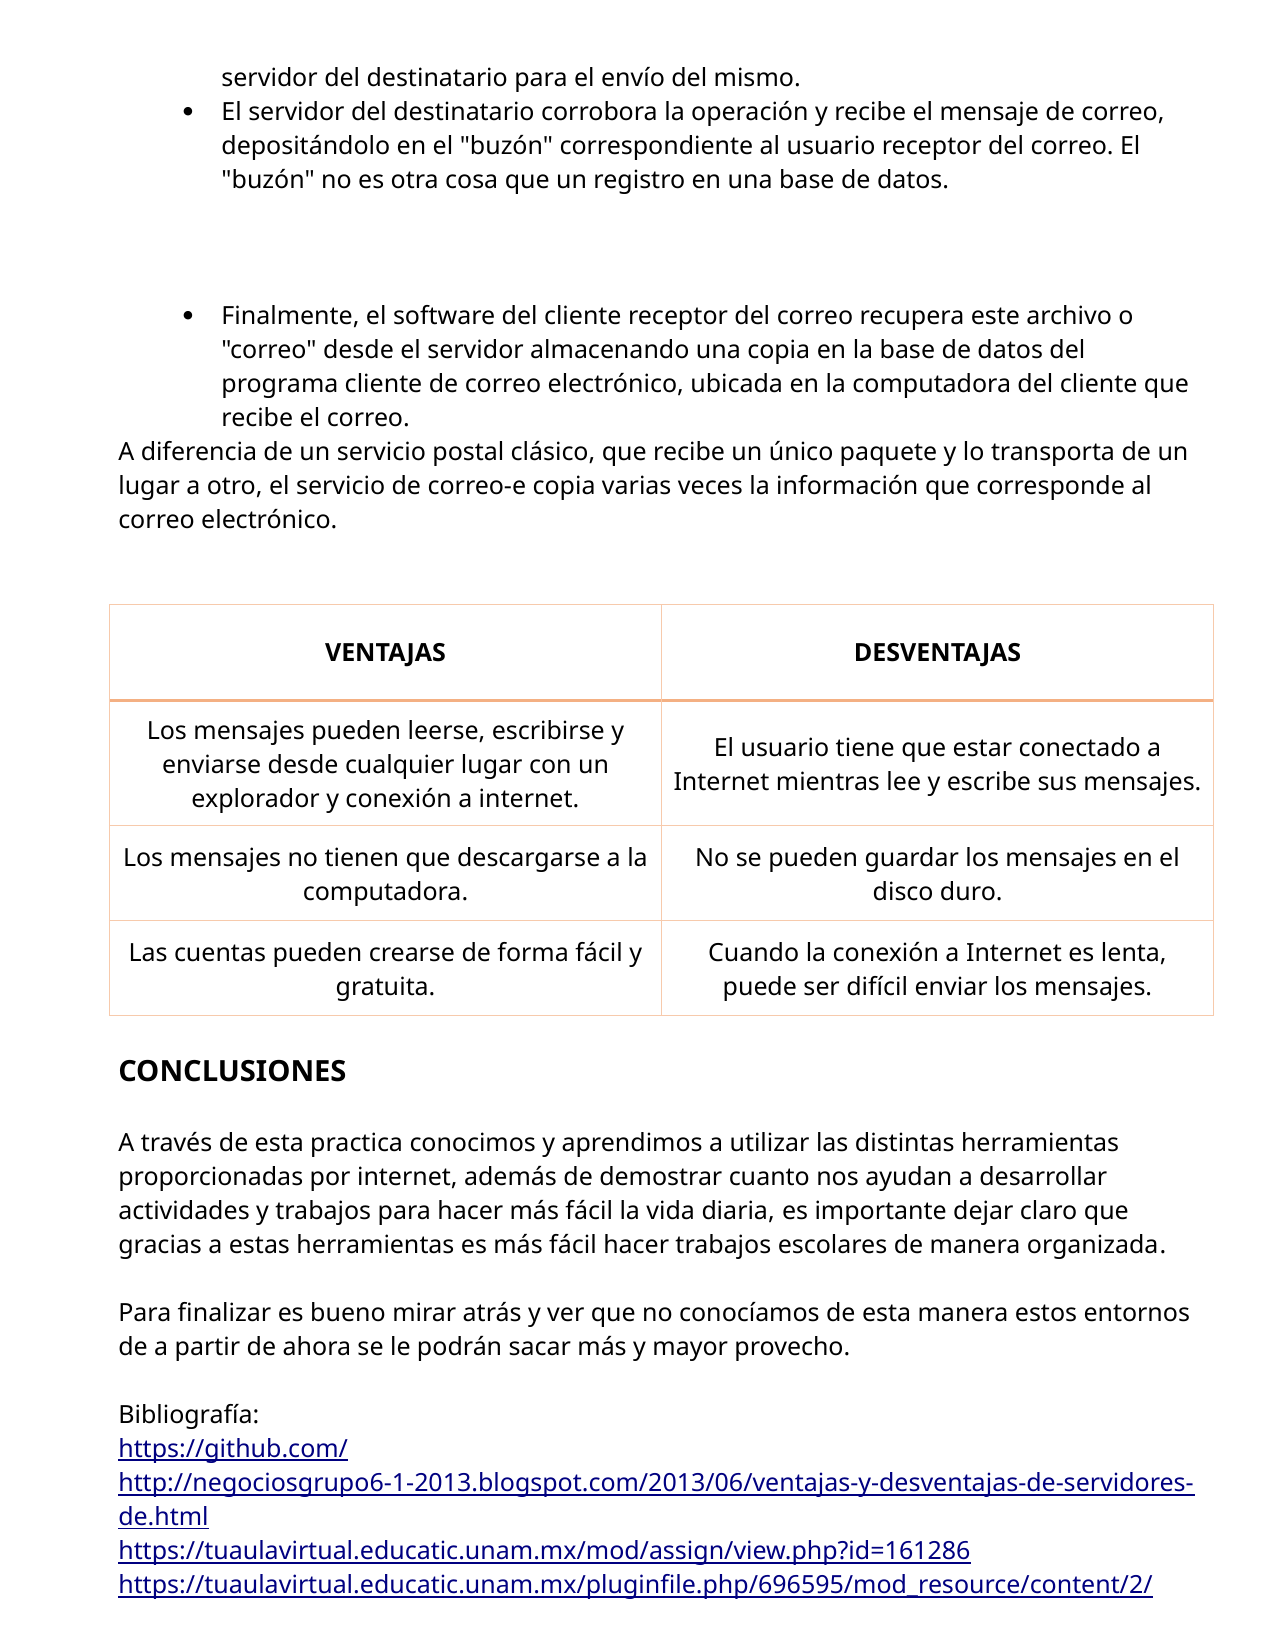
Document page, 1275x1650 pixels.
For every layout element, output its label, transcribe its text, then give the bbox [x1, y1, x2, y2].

list servidor del destinatario para el envío del mismo. [184, 59, 1205, 93]
text https://tuaulavirtual.educatic.unam.mx/pluginfile.php/696595/mod_resource/content/2/ [118, 1567, 1205, 1601]
text A través de esta practica conocimos y aprendimos a utilizar las distintas herramientas proporcionadas por internet, además de demostrar cuanto nos ayudan a desarrollar actividades y trabajos para hacer más fácil la vida diaria, es importante dejar claro que gracias a estas herramientas es más fácil hacer trabajos escolares de manera organizada. [118, 1124, 1205, 1260]
table_cell No se pueden guardar los mensajes en el disco duro. [662, 826, 1213, 920]
text CONCLUSIONES [118, 1050, 1205, 1090]
table_cell Los mensajes pueden leerse, escribirse y enviarse desde cualquier lugar con un explorador y conexión a internet. [110, 702, 661, 825]
table_header VENTAJAS [110, 605, 661, 699]
table_cell Las cuentas pueden crearse de forma fácil y gratuita. [110, 921, 661, 1015]
text Para finalizar es bueno mirar atrás y ver que no conocíamos de esta manera estos entornos de a partir de ahora se le podrán sacar más y mayor provecho. [118, 1294, 1205, 1363]
text https://tuaulavirtual.educatic.unam.mx/mod/assign/view.php?id=161286 [118, 1533, 1205, 1567]
text https://github.com/ [118, 1431, 1205, 1465]
list El servidor del destinatario corrobora la operación y recibe el mensaje de correo, depositándolo en el "buzón" correspondiente al usuario receptor del correo. El "buzón" no es otra cosa que un registro en una base de datos. [184, 93, 1205, 195]
list Finalmente, el software del cliente receptor del correo recupera este archivo o "correo" desde el servidor almacenando una copia en la base de datos del programa cliente de correo electrónico, ubicada en la computadora del cliente que recibe el correo. [184, 298, 1205, 434]
table_cell Los mensajes no tienen que descargarse a la computadora. [110, 826, 661, 920]
table_cell Cuando la conexión a Internet es lenta, puede ser difícil enviar los mensajes. [662, 921, 1213, 1015]
text http://negociosgrupo6-1-2013.blogspot.com/2013/06/ventajas-y-desventajas-de-servidores-de.html [118, 1465, 1205, 1533]
text A diferencia de un servicio postal clásico, que recibe un único paquete y lo transporta de un lugar a otro, el servicio de correo-e copia varias veces la información que corresponde al correo electrónico. [118, 434, 1205, 536]
text Bibliografía: [118, 1397, 1205, 1431]
table_header DESVENTAJAS [662, 605, 1213, 699]
table_cell El usuario tiene que estar conectado a Internet mientras lee y escribe sus mensajes. [662, 702, 1213, 825]
